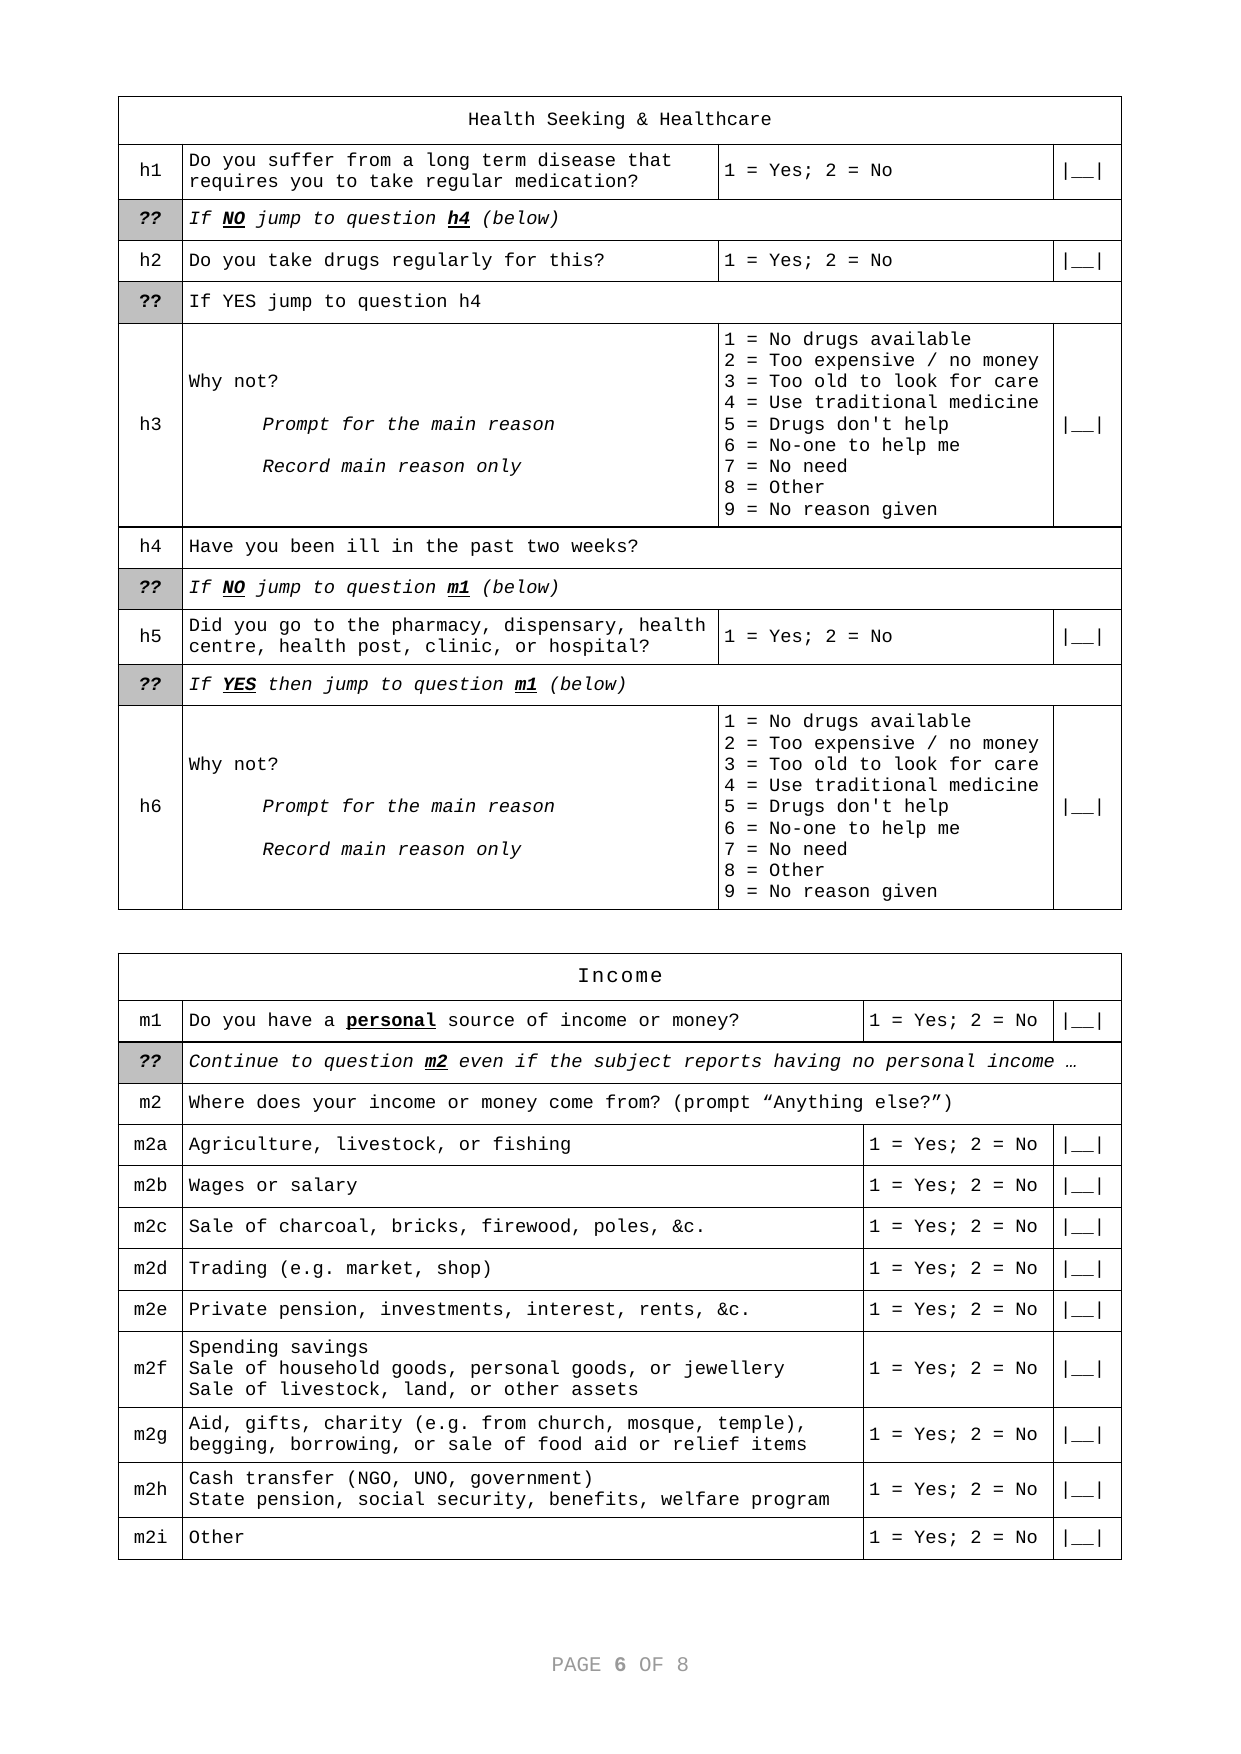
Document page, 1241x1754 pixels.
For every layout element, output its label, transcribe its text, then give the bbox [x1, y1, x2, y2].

table_cell |__| [1054, 1208, 1121, 1248]
table_cell |__| [1054, 1408, 1121, 1462]
table_cell m2 [119, 1084, 182, 1124]
table_cell 1 = Yes; 2 = No [864, 1408, 1053, 1462]
table_cell Agriculture, livestock, or fishing [183, 1125, 863, 1165]
table_cell 1 = Yes; 2 = No [864, 1166, 1053, 1207]
table_cell Where does your income or money come from? (prompt “Anything else?”) [183, 1084, 1121, 1124]
table_cell m2f [119, 1332, 182, 1407]
table_cell |__| [1054, 1249, 1121, 1289]
table_cell 1 = Yes; 2 = No [719, 241, 1053, 281]
table_cell 1 = Yes; 2 = No [864, 1125, 1053, 1165]
table_cell |__| [1054, 1332, 1121, 1407]
table_cell Have you been ill in the past two weeks? [183, 528, 1121, 568]
table_cell |__| [1054, 1001, 1121, 1041]
table_cell m2d [119, 1249, 182, 1289]
table_cell Trading (e.g. market, shop) [183, 1249, 863, 1289]
table_cell Other [183, 1518, 863, 1558]
table_header Health Seeking & Healthcare [119, 97, 1121, 143]
table_cell 1 = Yes; 2 = No [719, 610, 1053, 664]
table_cell Why not? Prompt for the main reason Record main reason only [183, 706, 718, 909]
table_cell h4 [119, 528, 182, 568]
table_cell m2h [119, 1463, 182, 1517]
table_cell |__| [1054, 610, 1121, 664]
table_cell ?? [119, 200, 182, 240]
table_cell 1 = Yes; 2 = No [864, 1001, 1053, 1041]
table_cell Do you suffer from a long term disease that requires you to take regular medication? [183, 145, 718, 198]
table_cell m2g [119, 1408, 182, 1462]
table_cell Did you go to the pharmacy, dispensary, health centre, health post, clinic, or hospital? [183, 610, 718, 664]
table_header Income [119, 954, 1121, 1000]
table_cell h3 [119, 324, 182, 526]
table_cell If YES jump to question h4 [183, 282, 1121, 323]
table_cell 1 = No drugs available 2 = Too expensive / no money 3 = Too old to look for care 4 = Use traditional medicine 5 = Drugs don't help 6 = No-one to help me 7 = No need 8 = Other 9 = No reason given [719, 706, 1053, 909]
table_cell If NO jump to question h4 (below) [183, 200, 1121, 240]
table_cell If YES then jump to question m1 (below) [183, 665, 1121, 705]
table_cell 1 = Yes; 2 = No [864, 1208, 1053, 1248]
table_cell 1 = No drugs available 2 = Too expensive / no money 3 = Too old to look for care 4 = Use traditional medicine 5 = Drugs don't help 6 = No-one to help me 7 = No need 8 = Other 9 = No reason given [719, 324, 1053, 526]
table_cell 1 = Yes; 2 = No [864, 1518, 1053, 1558]
table_cell Do you take drugs regularly for this? [183, 241, 718, 281]
table_cell Spending savings Sale of household goods, personal goods, or jewellery Sale of livestock, land, or other assets [183, 1332, 863, 1407]
table_cell 1 = Yes; 2 = No [864, 1332, 1053, 1407]
table_cell h1 [119, 145, 182, 198]
table_cell |__| [1054, 1518, 1121, 1558]
table_cell Sale of charcoal, bricks, firewood, poles, &c. [183, 1208, 863, 1248]
table_cell m2i [119, 1518, 182, 1558]
table_cell Cash transfer (NGO, UNO, government) State pension, social security, benefits, welfare program [183, 1463, 863, 1517]
table_cell |__| [1054, 145, 1121, 198]
table_cell |__| [1054, 241, 1121, 281]
table_cell |__| [1054, 1463, 1121, 1517]
table_cell |__| [1054, 1166, 1121, 1207]
table_cell m2c [119, 1208, 182, 1248]
table_cell 1 = Yes; 2 = No [864, 1249, 1053, 1289]
table_cell Why not? Prompt for the main reason Record main reason only [183, 324, 718, 526]
table_cell 1 = Yes; 2 = No [864, 1463, 1053, 1517]
table_cell h2 [119, 241, 182, 281]
table_cell ?? [119, 282, 182, 323]
table_cell |__| [1054, 706, 1121, 909]
table_cell If NO jump to question m1 (below) [183, 569, 1121, 609]
table_cell ?? [119, 569, 182, 609]
table_cell h5 [119, 610, 182, 664]
table_cell |__| [1054, 1125, 1121, 1165]
table_cell Aid, gifts, charity (e.g. from church, mosque, temple), begging, borrowing, or sale of food aid or relief items [183, 1408, 863, 1462]
table_cell |__| [1054, 1291, 1121, 1331]
table_cell h6 [119, 706, 182, 909]
table_cell 1 = Yes; 2 = No [864, 1291, 1053, 1331]
table_cell 1 = Yes; 2 = No [719, 145, 1053, 198]
table_cell Do you have a personal source of income or money? [183, 1001, 863, 1041]
table_cell m2a [119, 1125, 182, 1165]
table_cell m2b [119, 1166, 182, 1207]
table_cell |__| [1054, 324, 1121, 526]
table_cell ?? [119, 1043, 182, 1083]
table_cell m2e [119, 1291, 182, 1331]
table_cell m1 [119, 1001, 182, 1041]
table_cell Private pension, investments, interest, rents, &c. [183, 1291, 863, 1331]
table_cell Wages or salary [183, 1166, 863, 1207]
table_cell ?? [119, 665, 182, 705]
table_cell Continue to question m2 even if the subject reports having no personal income … [183, 1043, 1121, 1083]
